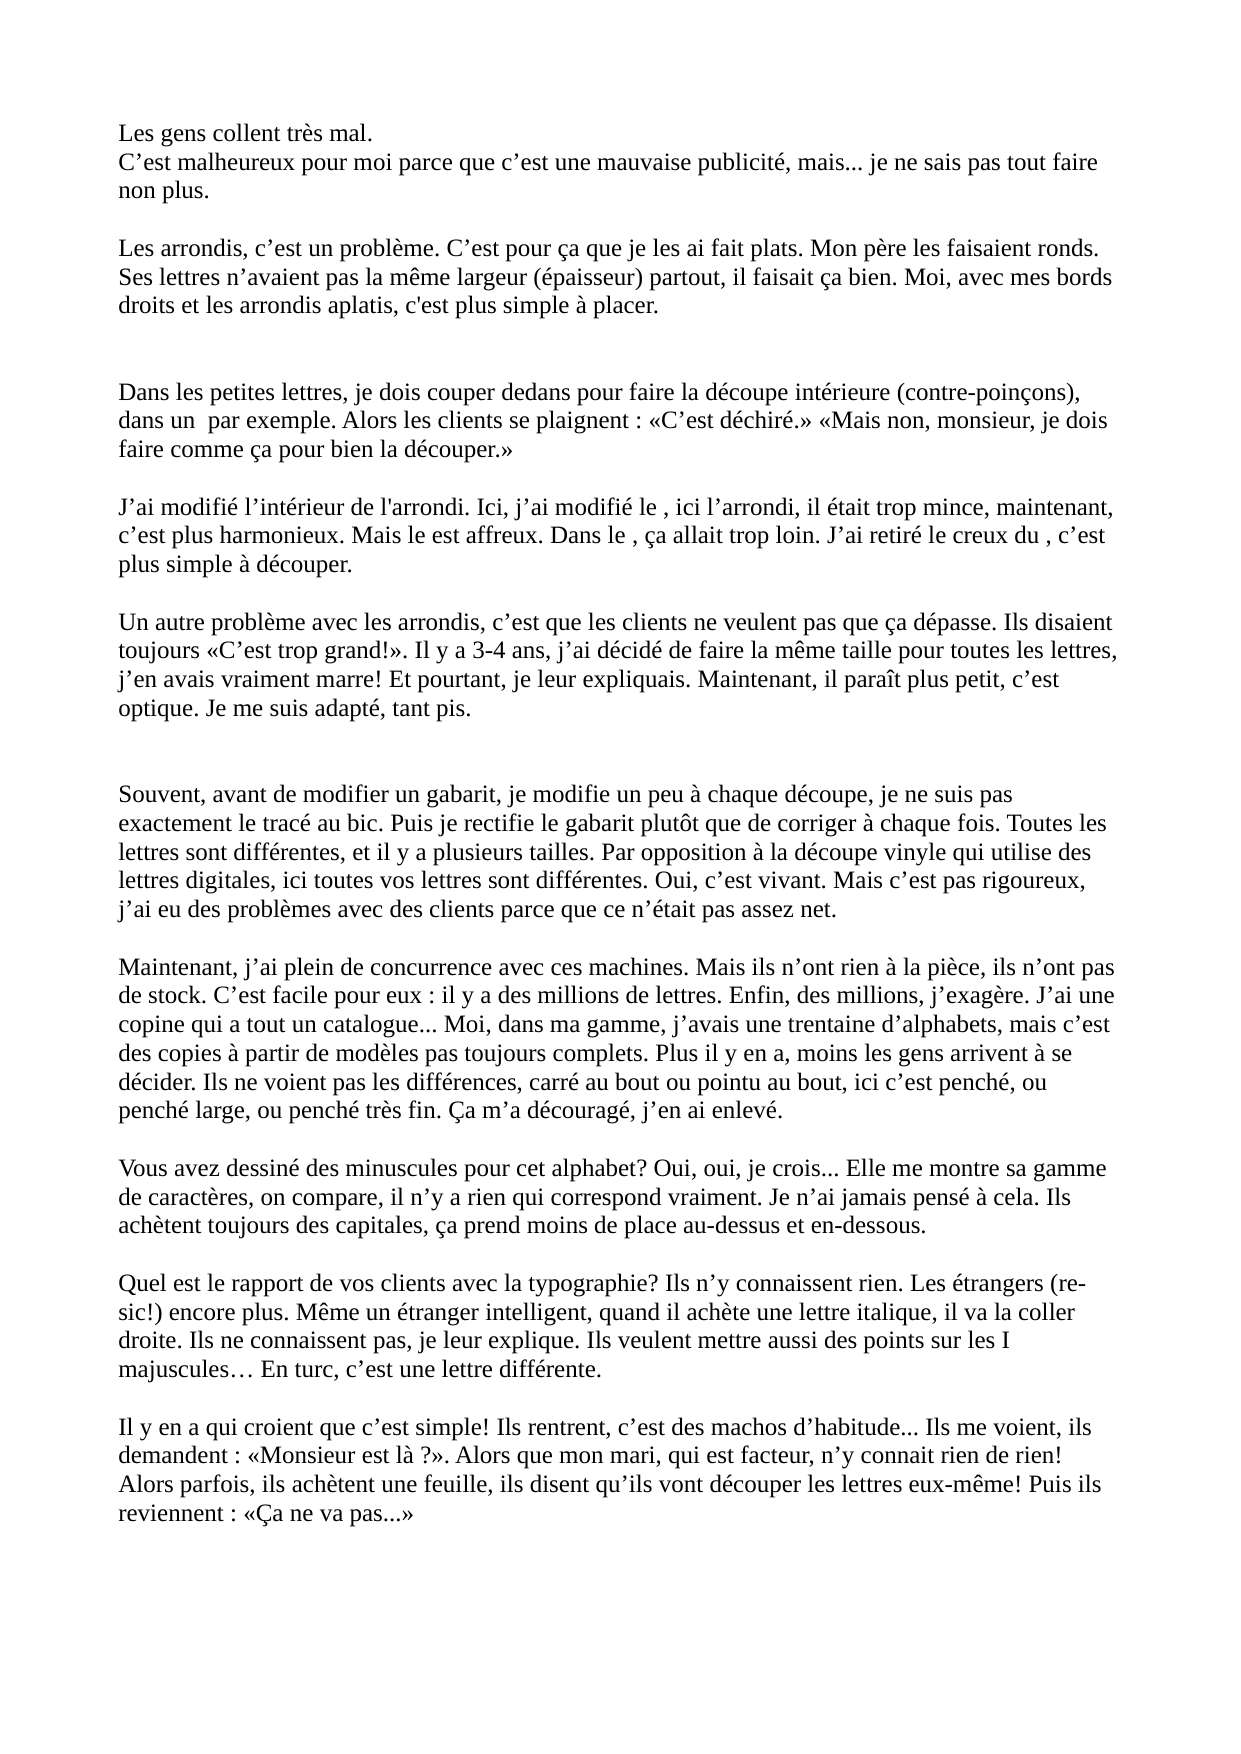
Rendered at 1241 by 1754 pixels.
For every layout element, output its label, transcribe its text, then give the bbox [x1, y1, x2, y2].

text J’ai modifié l’intérieur de l'arrondi. Ici, j’ai modifié le , ici l’arrondi, il était trop mince, maintenant, c’est plus harmonieux. Mais le est affreux. Dans le , ça allait trop loin. J’ai retiré le creux du , c’est plus simple à découper. [118, 492, 1122, 578]
text Il y en a qui croient que c’est simple! Ils rentrent, c’est des machos d’habitude... Ils me voient, ils demandent : «Monsieur est là ?». Alors que mon mari, qui est facteur, n’y connait rien de rien! Alors parfois, ils achètent une feuille, ils disent qu’ils vont découper les lettres eux-même! Puis ils reviennent : «Ça ne va pas...» [118, 1412, 1122, 1527]
text Vous avez dessiné des minuscules pour cet alphabet? Oui, oui, je crois... Elle me montre sa gamme de caractères, on compare, il n’y a rien qui correspond vraiment. Je n’ai jamais pensé à cela. Ils achètent toujours des capitales, ça prend moins de place au-dessus et en-dessous. [118, 1153, 1122, 1239]
text Les arrondis, c’est un problème. C’est pour ça que je les ai fait plats. Mon père les faisaient ronds. Ses lettres n’avaient pas la même largeur (épaisseur) partout, il faisait ça bien. Moi, avec mes bords droits et les arrondis aplatis, c'est plus simple à placer. [118, 233, 1122, 319]
text Souvent, avant de modifier un gabarit, je modifie un peu à chaque découpe, je ne suis pas exactement le tracé au bic. Puis je rectifie le gabarit plutôt que de corriger à chaque fois. Toutes les lettres sont différentes, et il y a plusieurs tailles. Par opposition à la découpe vinyle qui utilise des lettres digitales, ici toutes vos lettres sont différentes. Oui, c’est vivant. Mais c’est pas rigoureux, j’ai eu des problèmes avec des clients parce que ce n’était pas assez net. [118, 779, 1122, 923]
text Maintenant, j’ai plein de concurrence avec ces machines. Mais ils n’ont rien à la pièce, ils n’ont pas de stock. C’est facile pour eux : il y a des millions de lettres. Enfin, des millions, j’exagère. J’ai une copine qui a tout un catalogue... Moi, dans ma gamme, j’avais une trentaine d’alphabets, mais c’est des copies à partir de modèles pas toujours complets. Plus il y en a, moins les gens arrivent à se décider. Ils ne voient pas les différences, carré au bout ou pointu au bout, ici c’est penché, ou penché large, ou penché très fin. Ça m’a découragé, j’en ai enlevé. [118, 952, 1122, 1124]
text Un autre problème avec les arrondis, c’est que les clients ne veulent pas que ça dépasse. Ils disaient toujours «C’est trop grand!». Il y a 3-4 ans, j’ai décidé de faire la même taille pour toutes les lettres, j’en avais vraiment marre! Et pourtant, je leur expliquais. Maintenant, il paraît plus petit, c’est optique. Je me suis adapté, tant pis. [118, 607, 1122, 722]
text Quel est le rapport de vos clients avec la typographie? Ils n’y connaissent rien. Les étrangers (re-sic!) encore plus. Même un étranger intelligent, quand il achète une lettre italique, il va la coller droite. Ils ne connaissent pas, je leur explique. Ils veulent mettre aussi des points sur les I majuscules… En turc, c’est une lettre différente. [118, 1268, 1122, 1383]
text Dans les petites lettres, je dois couper dedans pour faire la découpe intérieure (contre-poinçons), dans un par exemple. Alors les clients se plaignent : «C’est déchiré.» «Mais non, monsieur, je dois faire comme ça pour bien la découper.» [118, 377, 1122, 463]
text C’est malheureux pour moi parce que c’est une mauvaise publicité, mais... je ne sais pas tout faire non plus. [118, 147, 1122, 204]
text Les gens collent très mal. [118, 118, 1122, 147]
